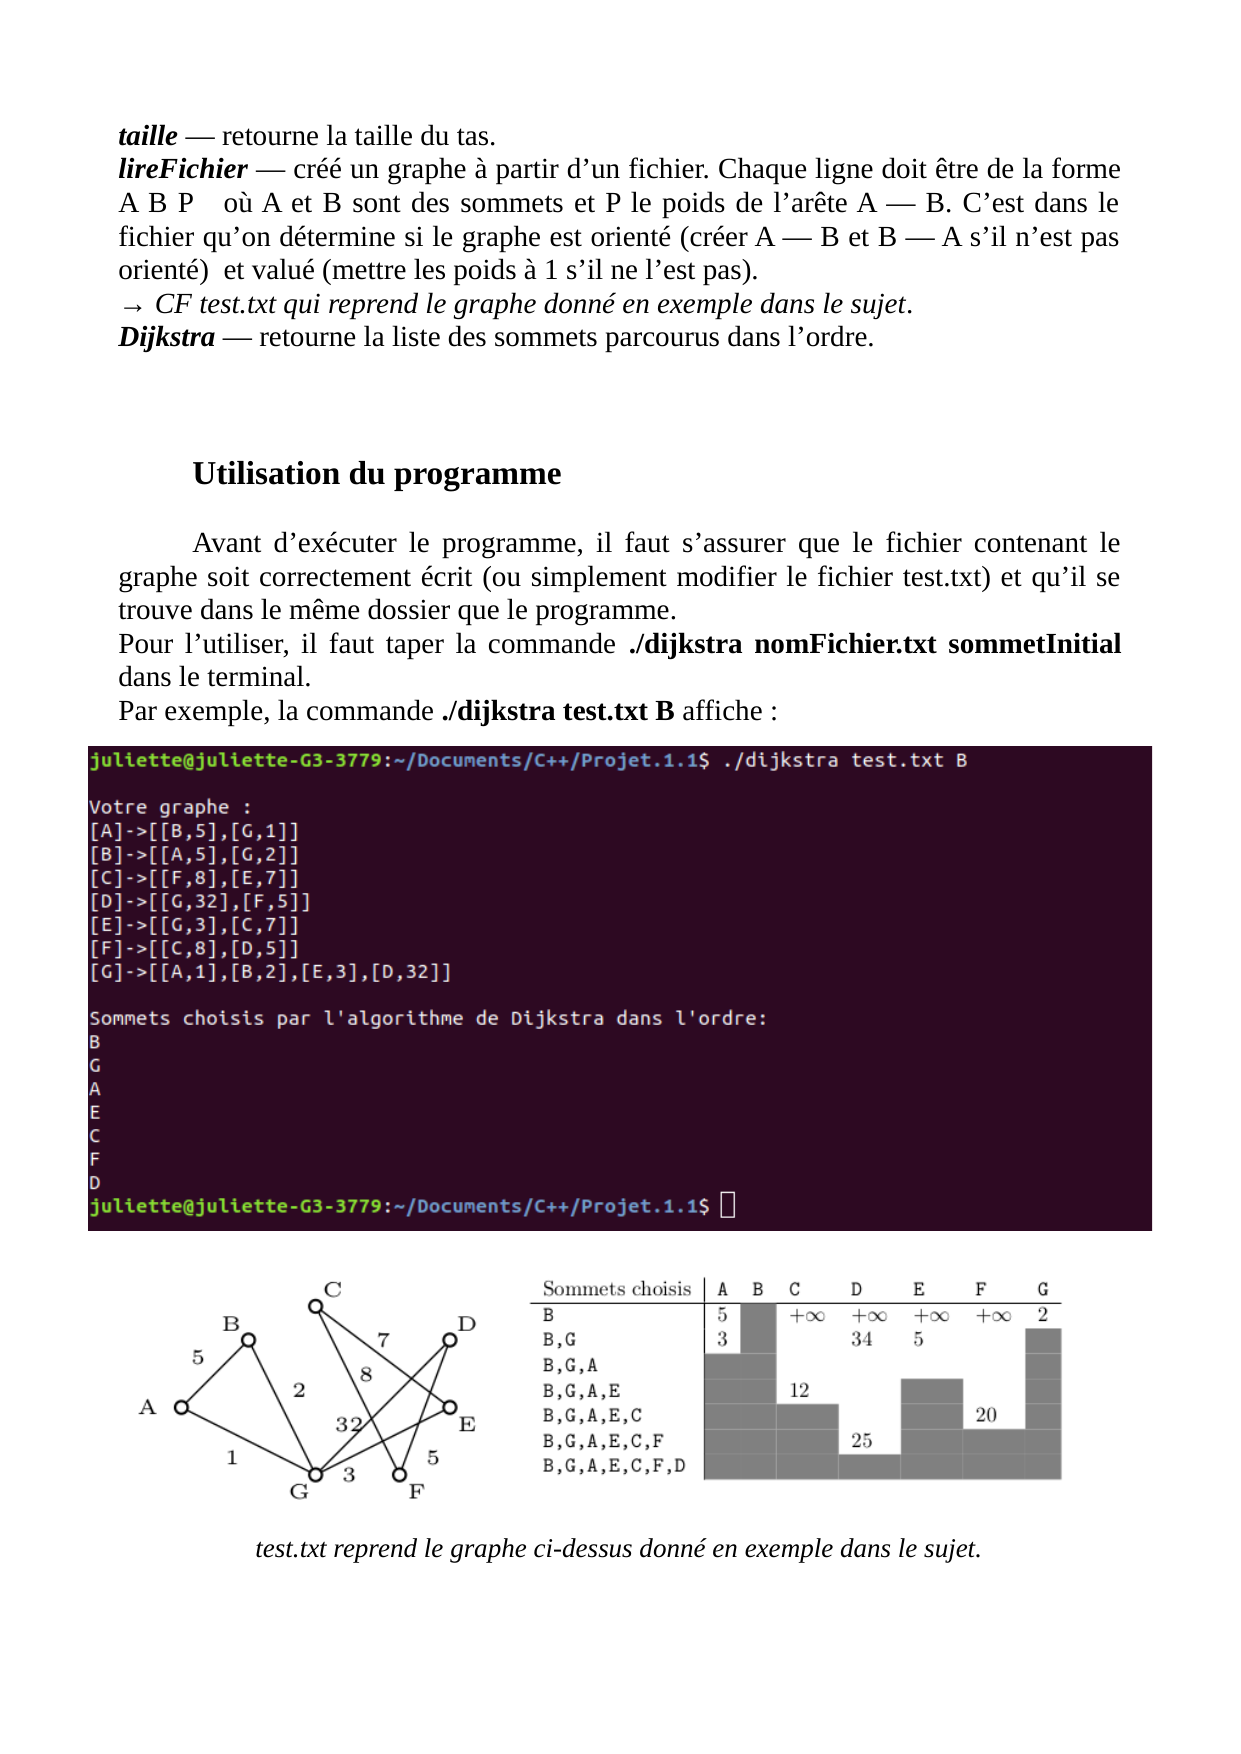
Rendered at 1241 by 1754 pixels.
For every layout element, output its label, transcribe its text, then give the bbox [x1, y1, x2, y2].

text lireFichier — créé un graphe à partir d’un fichier. Chaque ligne doit être de la forme A B P où A et B sont des sommets et P le poids de l’arête A — B. C’est dans le fichier qu’on détermine si le graphe est orienté (créer A — B et B — A s’il n’est pas orienté) et valué (mettre les poids à 1 s’il ne l’est pas). [118, 152, 1122, 286]
text Dijkstra — retourne la liste des sommets parcourus dans l’ordre. [118, 319, 1122, 353]
text taille — retourne la taille du tas. [118, 118, 1122, 152]
text Pour l’utiliser, il faut taper la commande ./dijkstra nomFichier.txt sommetInitial dans le terminal. [118, 626, 1122, 693]
text test.txt reprend le graphe ci-dessus donné en exemple dans le sujet. [118, 1532, 1122, 1563]
text Par exemple, la commande ./dijkstra test.txt B affiche : [118, 693, 1122, 727]
text → CF test.txt qui reprend le graphe donné en exemple dans le sujet. [118, 286, 1122, 319]
text Avant d’exécuter le programme, il faut s’assurer que le fichier contenant le graphe soit correctement écrit (ou simplement modifier le fichier test.txt) et qu’il se trouve dans le même dossier que le programme. [118, 525, 1122, 626]
text Utilisation du programme [118, 453, 1122, 492]
picture [118, 1260, 1123, 1528]
picture [88, 746, 1153, 1231]
